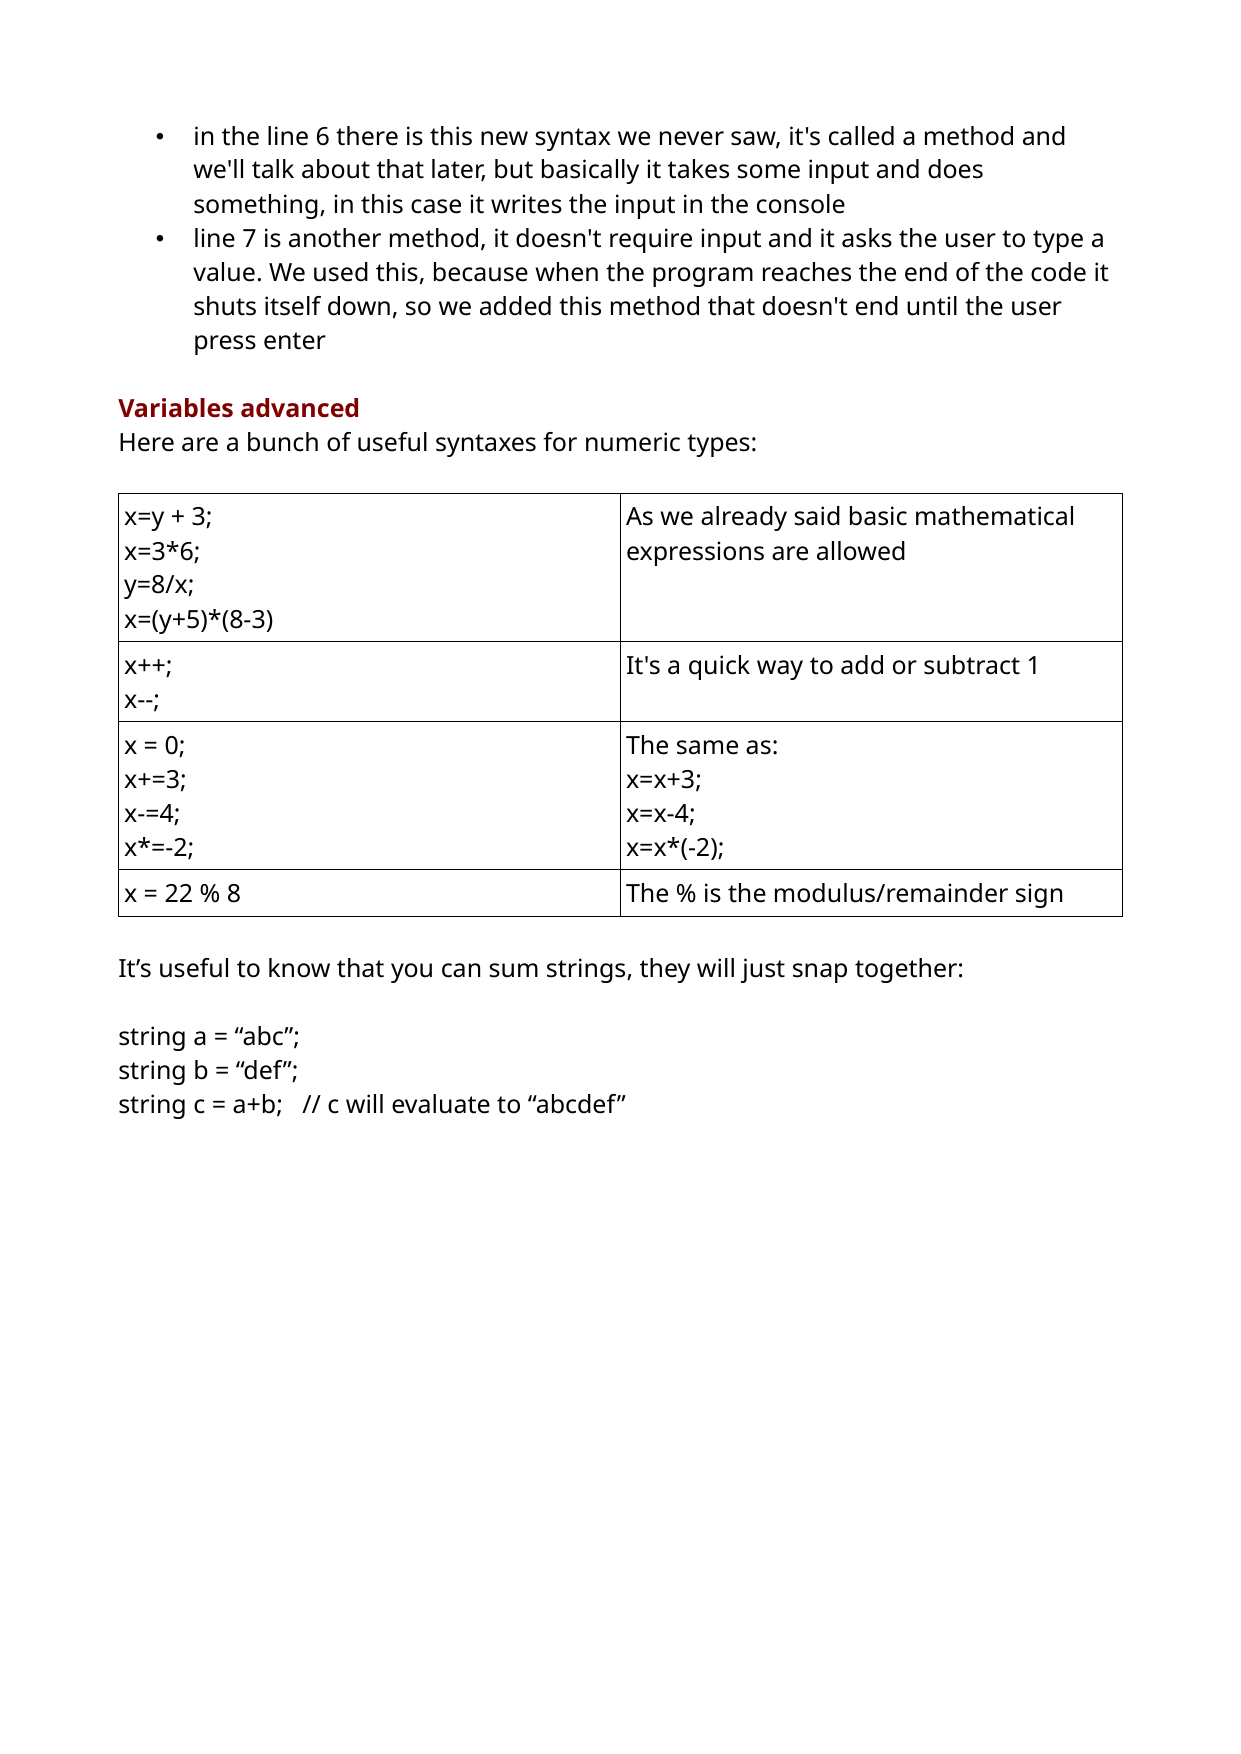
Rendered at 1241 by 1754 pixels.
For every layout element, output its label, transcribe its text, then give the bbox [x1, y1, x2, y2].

table_cell The same as: x=x+3; x=x-4; x=x*(-2); [621, 722, 1122, 869]
text It’s useful to know that you can sum strings, they will just snap together: [118, 951, 1122, 984]
text string b = “def”; [118, 1053, 1122, 1087]
list in the line 6 there is this new syntax we never saw, it's called a method and we'll talk about that later, but basically it takes some input and does something, in this case it writes the input in the console [156, 118, 1122, 220]
table_cell x = 22 % 8 [119, 870, 620, 916]
text Variables advanced [118, 391, 1122, 425]
text Here are a bunch of useful syntaxes for numeric types: [118, 425, 1122, 459]
table_cell It's a quick way to add or subtract 1 [621, 642, 1122, 721]
list line 7 is another method, it doesn't require input and it asks the user to type a value. We used this, because when the program reaches the end of the code it shuts itself down, so we added this method that doesn't end until the user press enter [156, 220, 1122, 357]
table_cell x++; x--; [119, 642, 620, 721]
table_cell The % is the modulus/remainder sign [621, 870, 1122, 916]
table_header As we already said basic mathematical expressions are allowed [621, 494, 1122, 641]
text string a = “abc”; [118, 1019, 1122, 1053]
table_header x=y + 3; x=3*6; y=8/x; x=(y+5)*(8-3) [119, 494, 620, 641]
table_cell x = 0; x+=3; x-=4; x*=-2; [119, 722, 620, 869]
text string c = a+b; // c will evaluate to “abcdef” [118, 1087, 1122, 1121]
